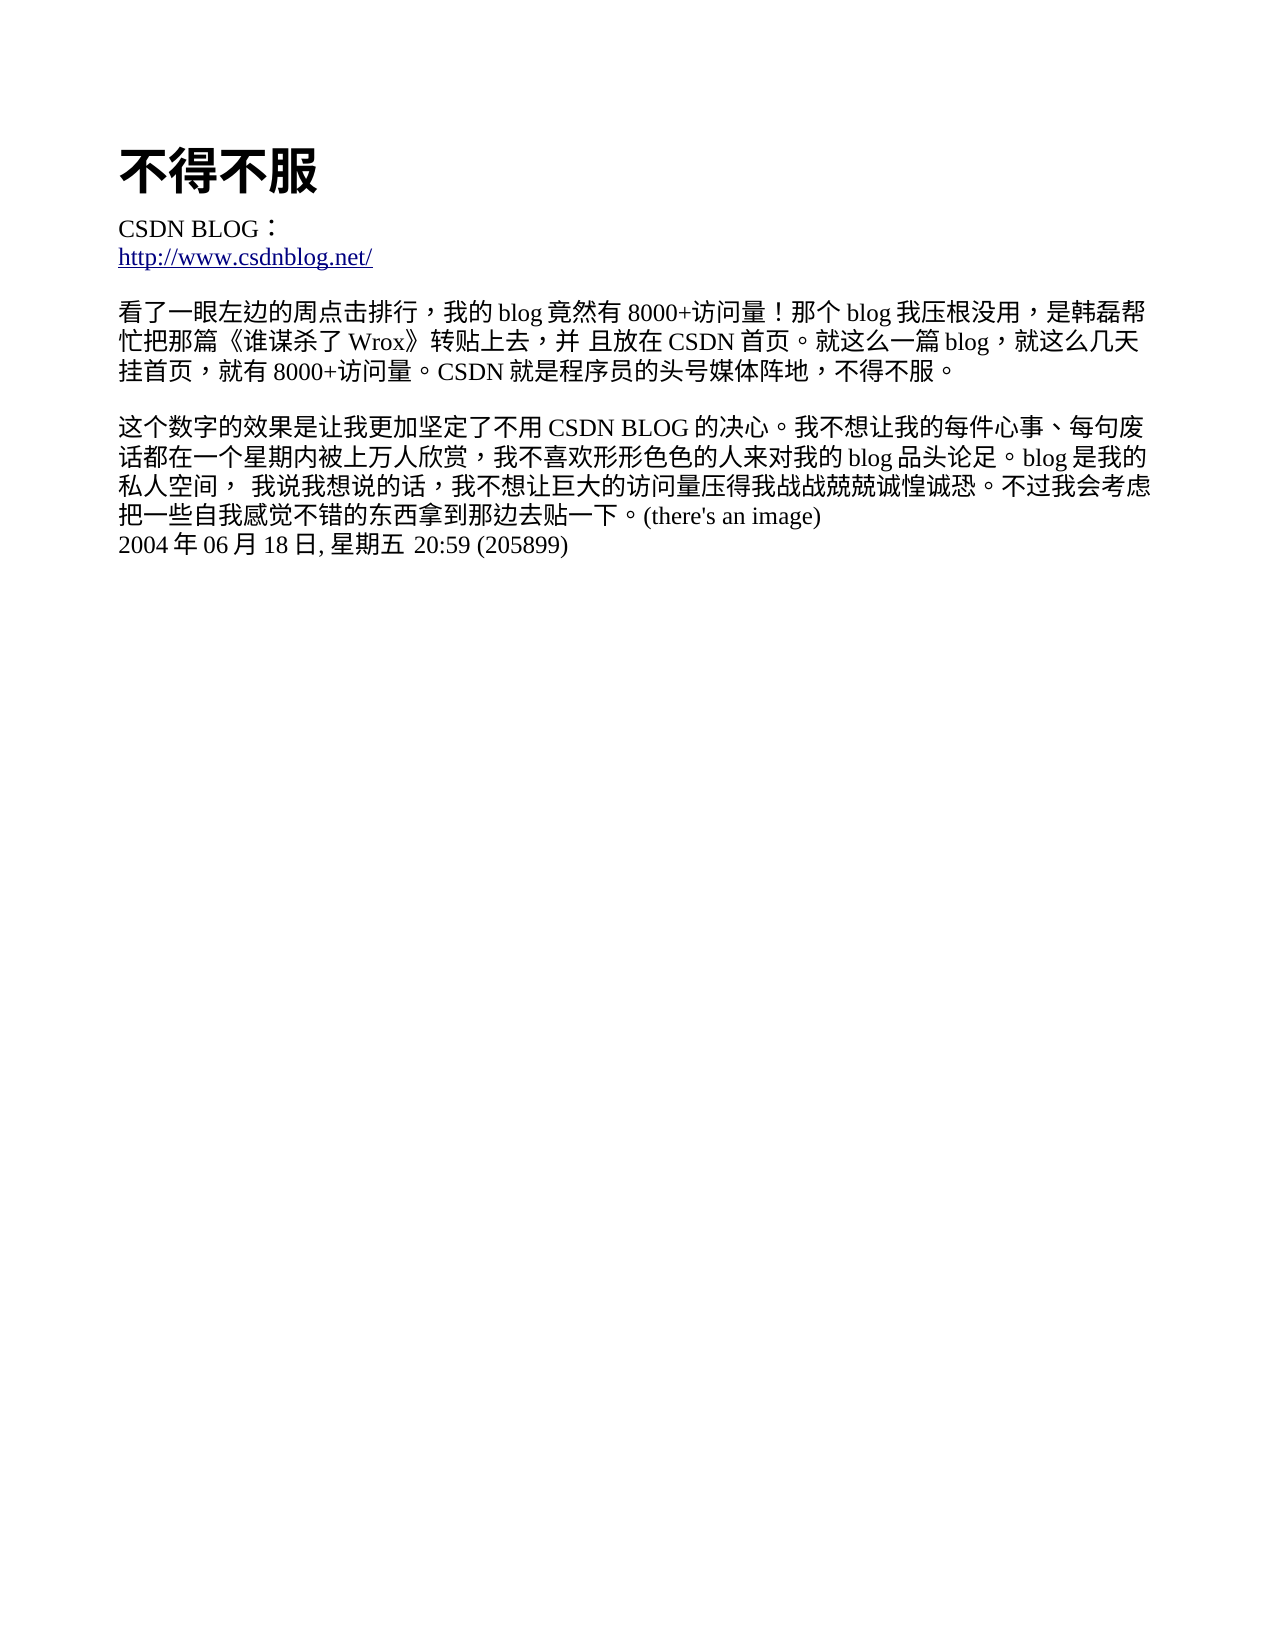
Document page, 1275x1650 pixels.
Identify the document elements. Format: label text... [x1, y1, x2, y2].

text 看了一眼左边的周点击排行，我的blog竟然有8000+访问量！那个blog我压根没用，是韩磊帮忙把那篇《谁谋杀了Wrox》转贴上去，并 且放在CSDN首页。就这么一篇blog，就这么几天挂首页，就有8000+访问量。CSDN就是程序员的头号媒体阵地，不得不服。 [118, 298, 1157, 386]
subtitle 不得不服 [118, 143, 1157, 201]
text CSDN BLOG： [118, 214, 1157, 243]
text 这个数字的效果是让我更加坚定了不用CSDN BLOG的决心。我不想让我的每件心事、每句废话都在一个星期内被上万人欣赏，我不喜欢形形色色的人来对我的blog品头论足。blog是我的私人空间， 我说我想说的话，我不想让巨大的访问量压得我战战兢兢诚惶诚恐。不过我会考虑把一些自我感觉不错的东西拿到那边去贴一下。(there's an image) [118, 414, 1157, 530]
text http://www.csdnblog.net/ [118, 243, 1157, 271]
text 2004年06月18日, 星期五 20:59 (205899) [118, 530, 1157, 559]
